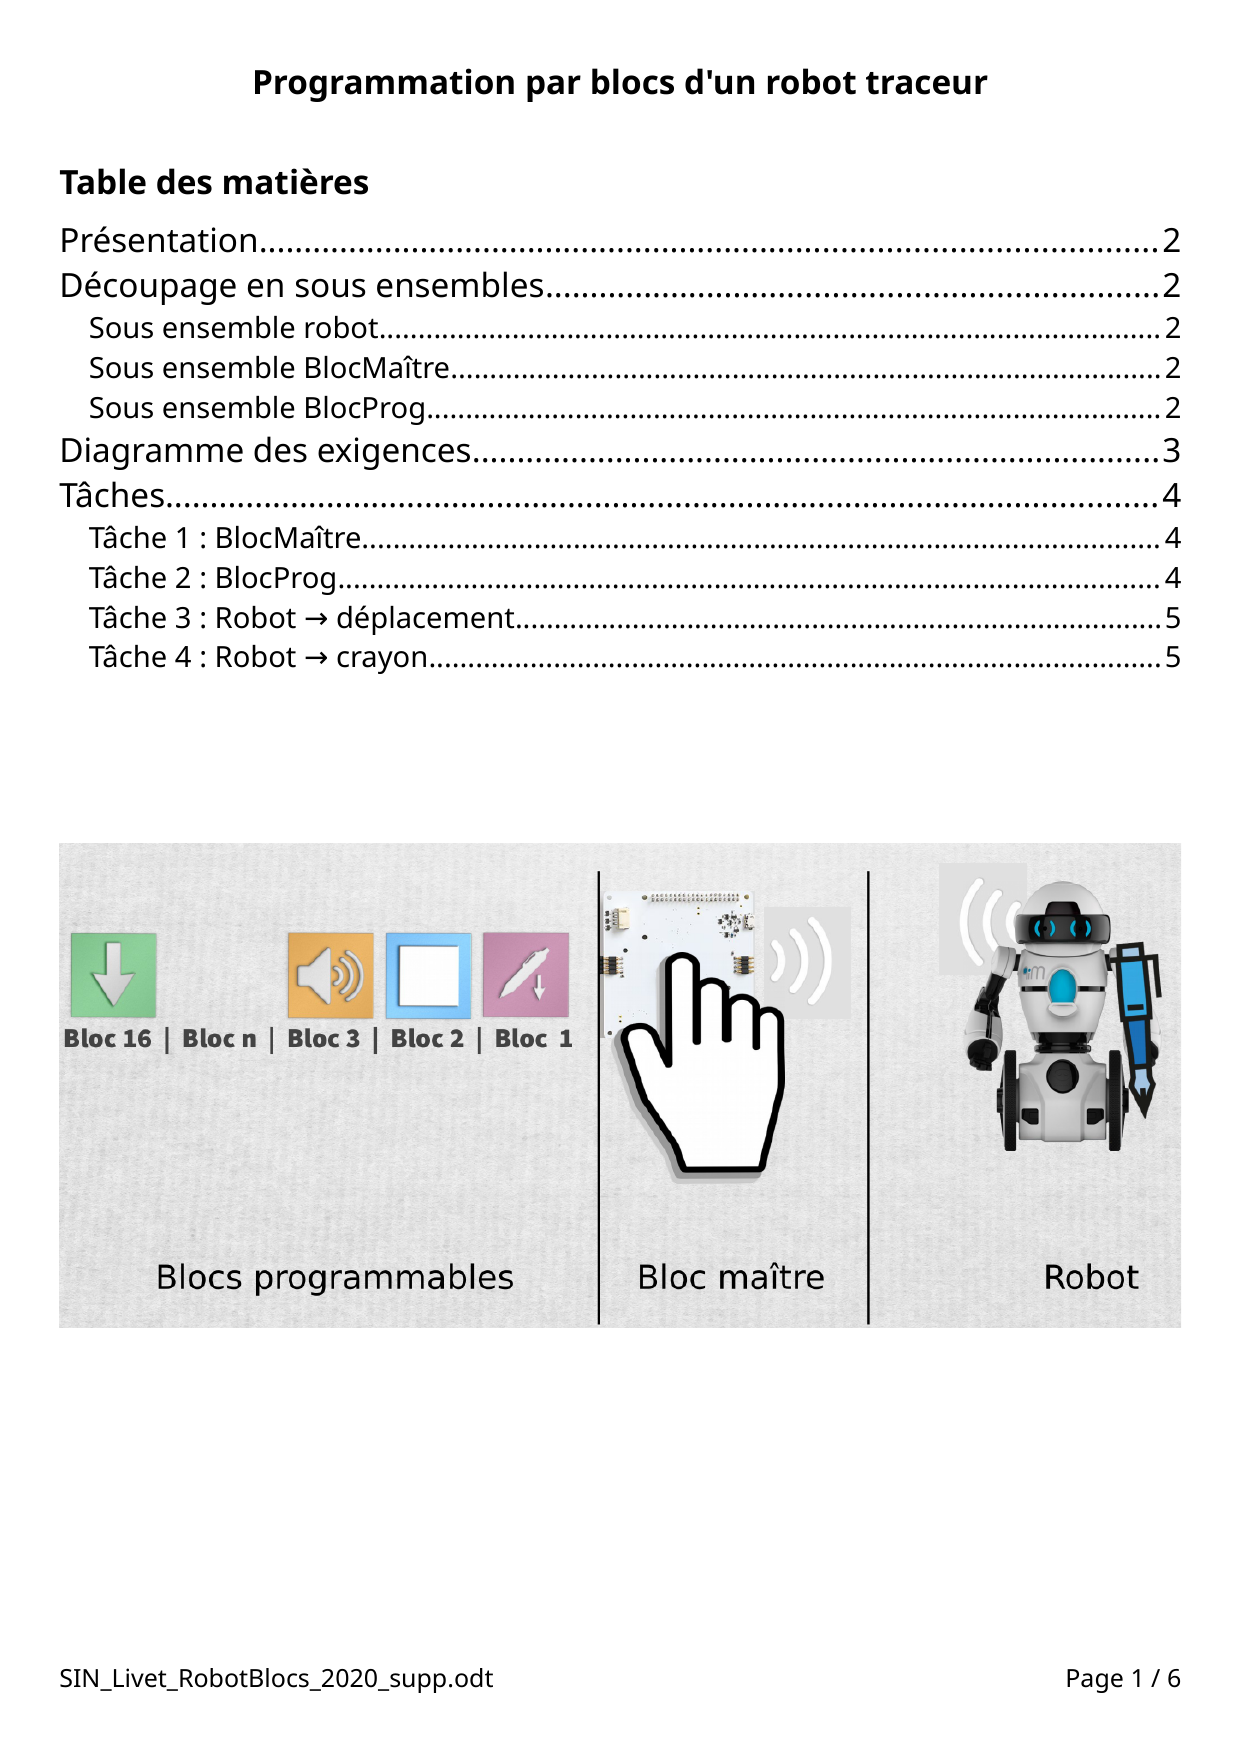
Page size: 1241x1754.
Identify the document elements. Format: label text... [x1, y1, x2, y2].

text Tâches 4 [59, 472, 1181, 518]
text Présentation 2 [59, 217, 1181, 262]
subtitle Table des matières [59, 159, 1181, 204]
text Tâche 4 : Robot → crayon 5 [88, 637, 1181, 676]
text Diagramme des exigences 3 [59, 427, 1181, 472]
text Sous ensemble BlocMaître 2 [88, 347, 1181, 387]
text Découpage en sous ensembles 2 [59, 262, 1181, 308]
picture [59, 843, 1182, 1328]
text Sous ensemble BlocProg 2 [88, 387, 1181, 427]
text Sous ensemble robot 2 [88, 308, 1181, 347]
text Tâche 3 : Robot → déplacement 5 [88, 597, 1181, 637]
text Tâche 1 : BlocMaître 4 [88, 518, 1181, 557]
text Tâche 2 : BlocProg 4 [88, 557, 1181, 597]
